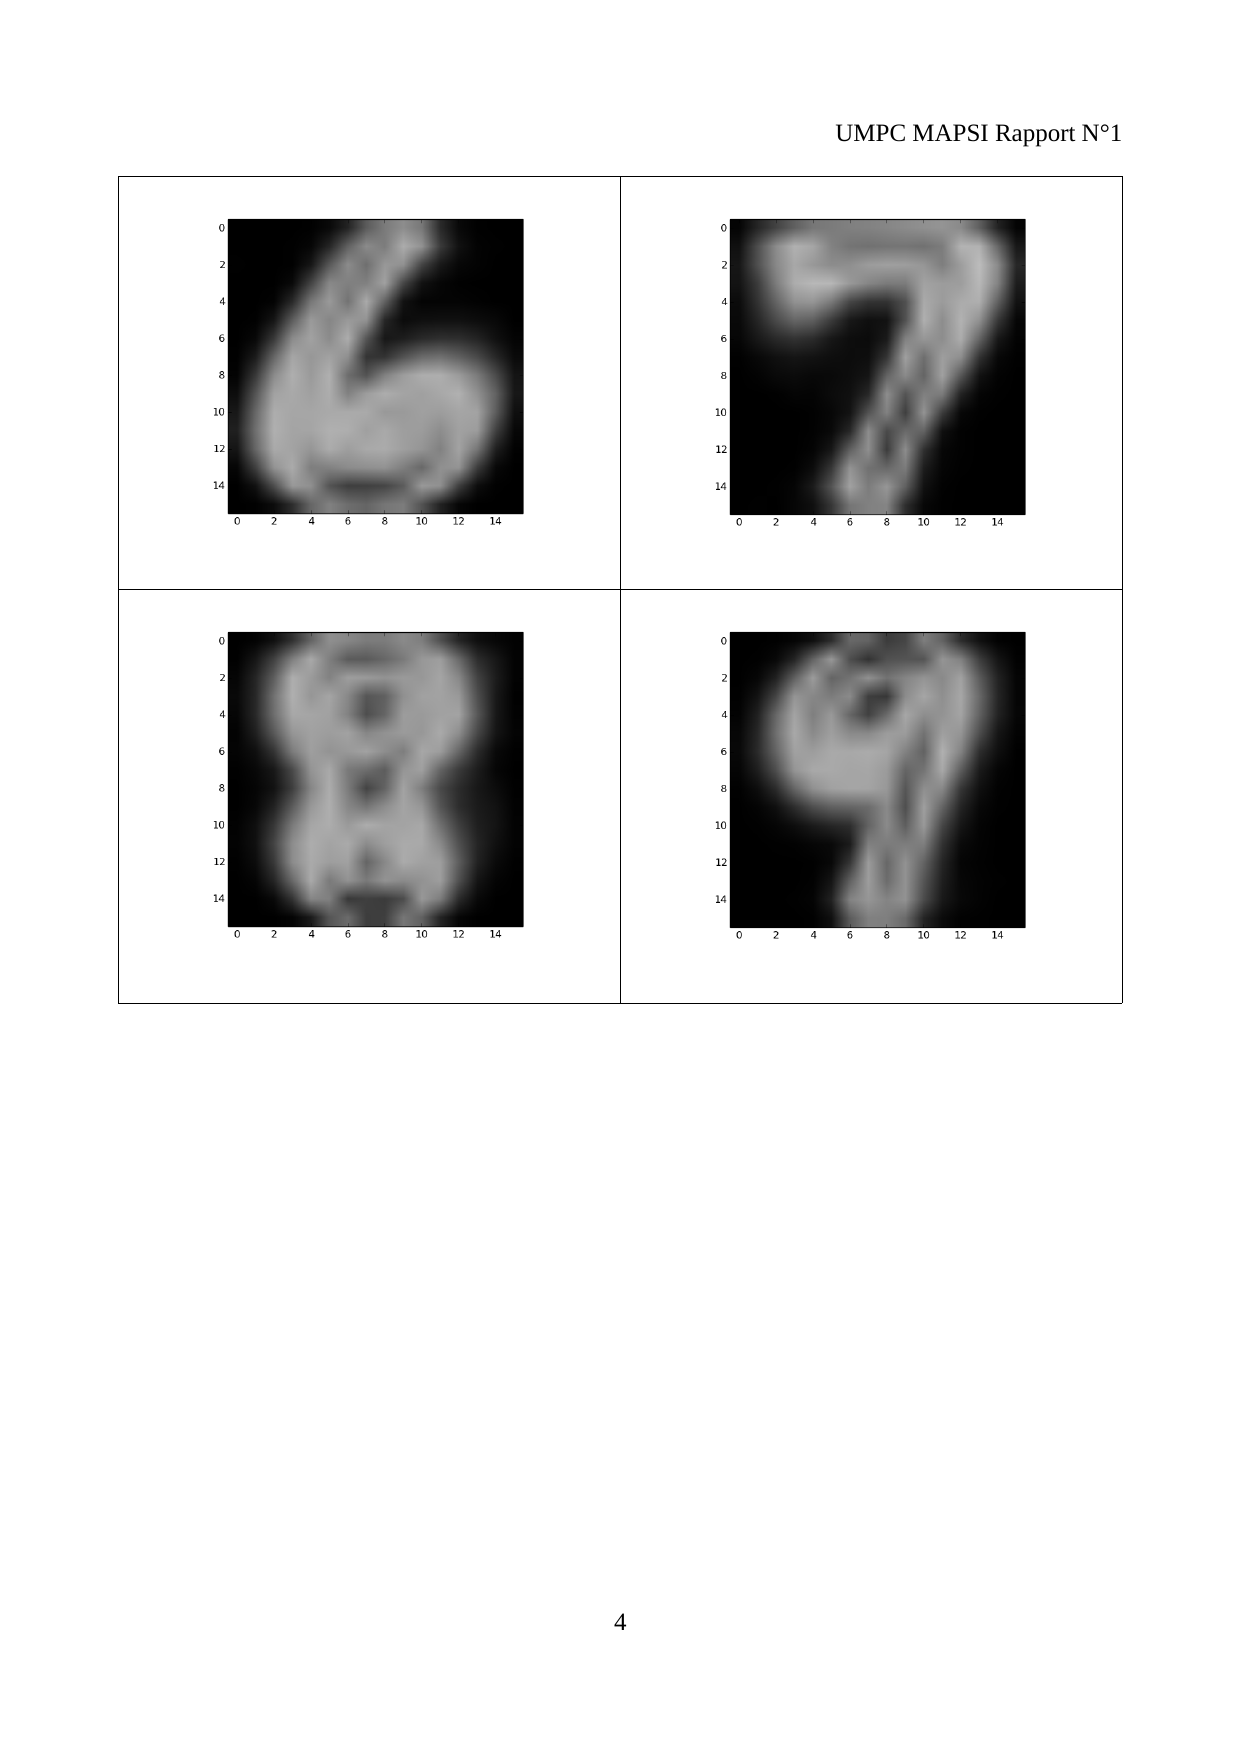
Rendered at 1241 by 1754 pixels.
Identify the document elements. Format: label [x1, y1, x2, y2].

picture [123, 182, 615, 550]
table_cell [119, 177, 620, 589]
table_cell [621, 590, 1122, 1002]
picture [123, 595, 615, 963]
table_cell [621, 177, 1122, 589]
table_cell [119, 590, 620, 1002]
picture [625, 595, 1117, 964]
picture [625, 182, 1117, 551]
